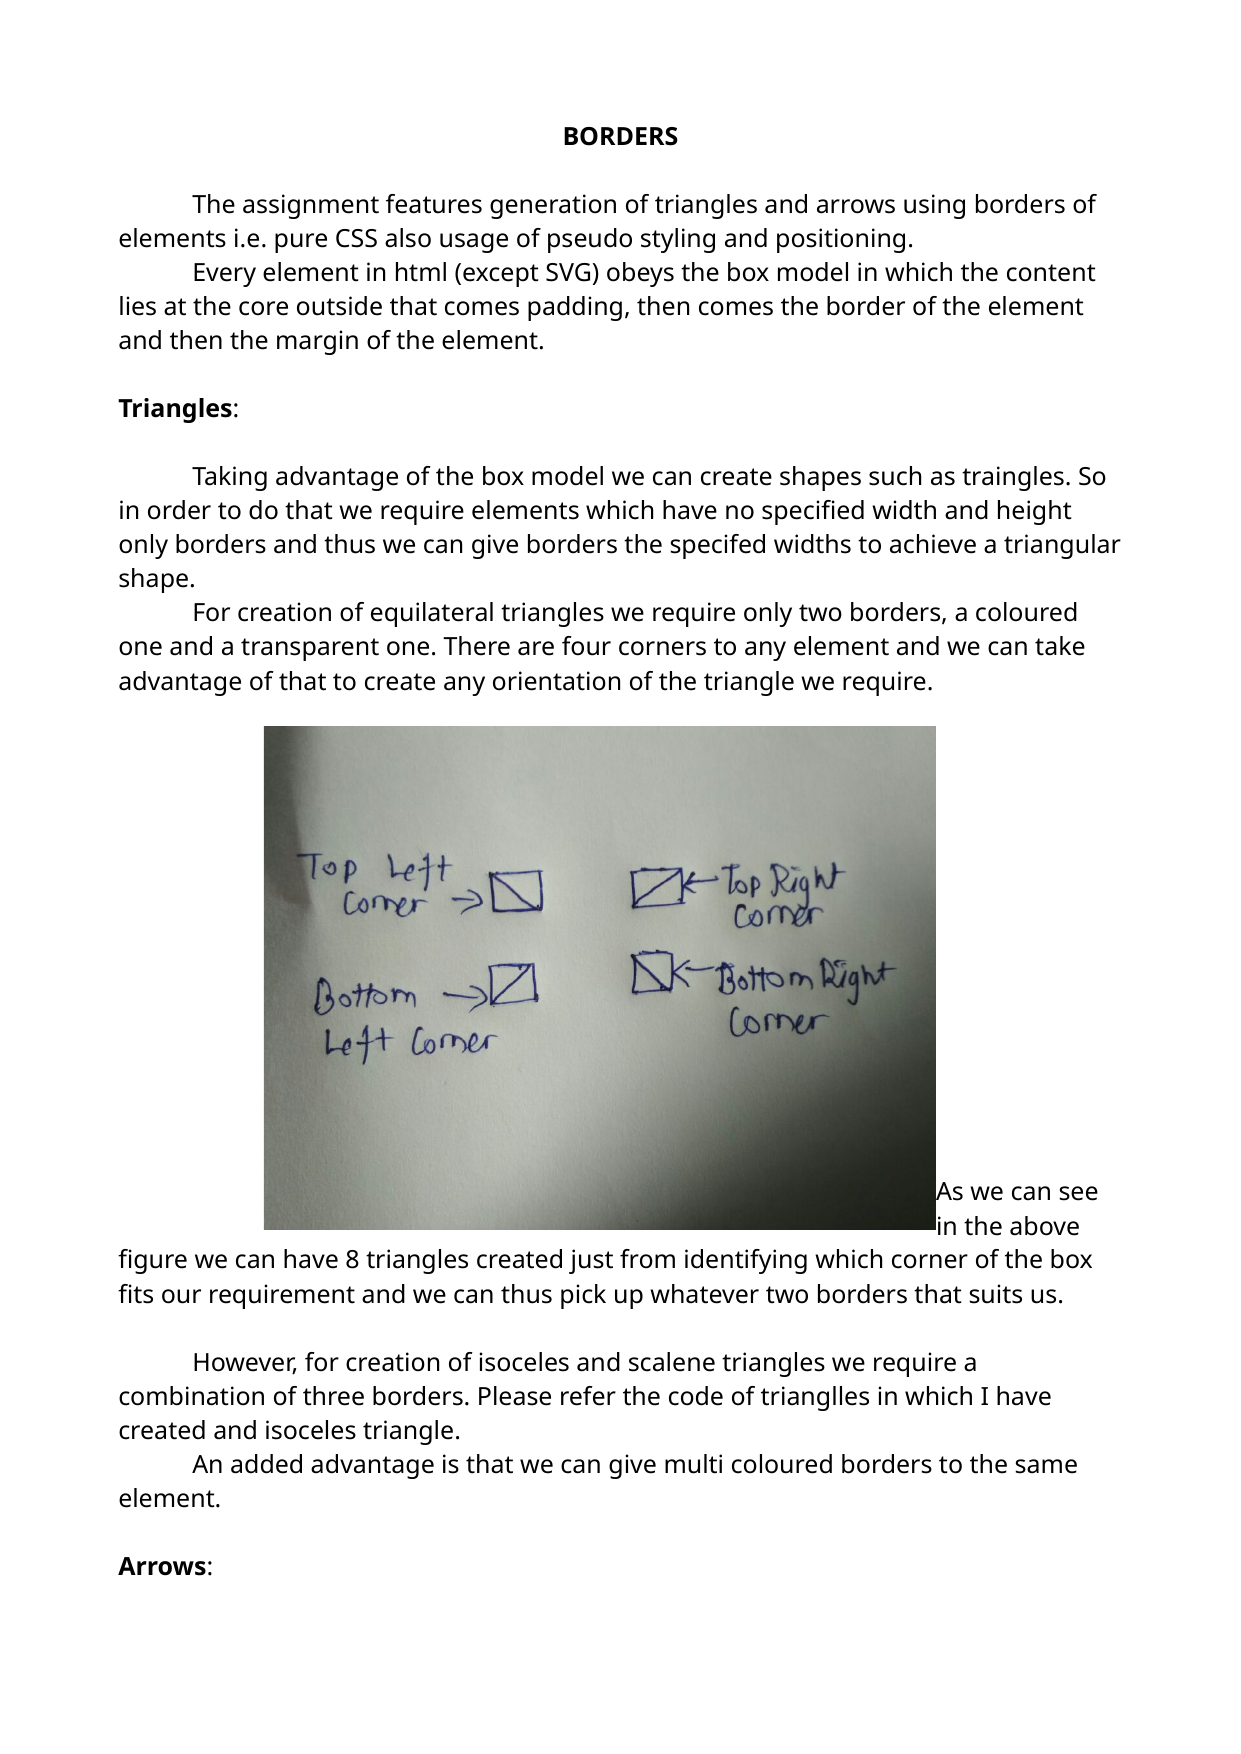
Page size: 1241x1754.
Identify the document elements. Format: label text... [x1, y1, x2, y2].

text Triangles: [118, 391, 1122, 425]
text However, for creation of isoceles and scalene triangles we require a combination of three borders. Please refer the code of trianglles in which I have created and isoceles triangle. [118, 1344, 1122, 1447]
text The assignment features generation of triangles and arrows using borders of elements i.e. pure CSS also usage of pseudo styling and positioning. [118, 186, 1122, 254]
text BORDERS [118, 118, 1122, 152]
text Arrows: [118, 1549, 1122, 1583]
picture [263, 726, 936, 1230]
text For creation of equilateral triangles we require only two borders, a coloured one and a transparent one. There are four corners to any element and we can take advantage of that to create any orientation of the triangle we require. [118, 595, 1122, 697]
text As we can see in the above figure we can have 8 triangles created just from identifying which corner of the box fits our requirement and we can thus pick up whatever two borders that suits us. [118, 1174, 1122, 1310]
text Every element in html (except SVG) obeys the box model in which the content lies at the core outside that comes padding, then comes the border of the element and then the margin of the element. [118, 254, 1122, 357]
text An added advantage is that we can give multi coloured borders to the same element. [118, 1447, 1122, 1515]
text Taking advantage of the box model we can create shapes such as traingles. So in order to do that we require elements which have no specified width and height only borders and thus we can give borders the specifed widths to achieve a triangular shape. [118, 459, 1122, 595]
